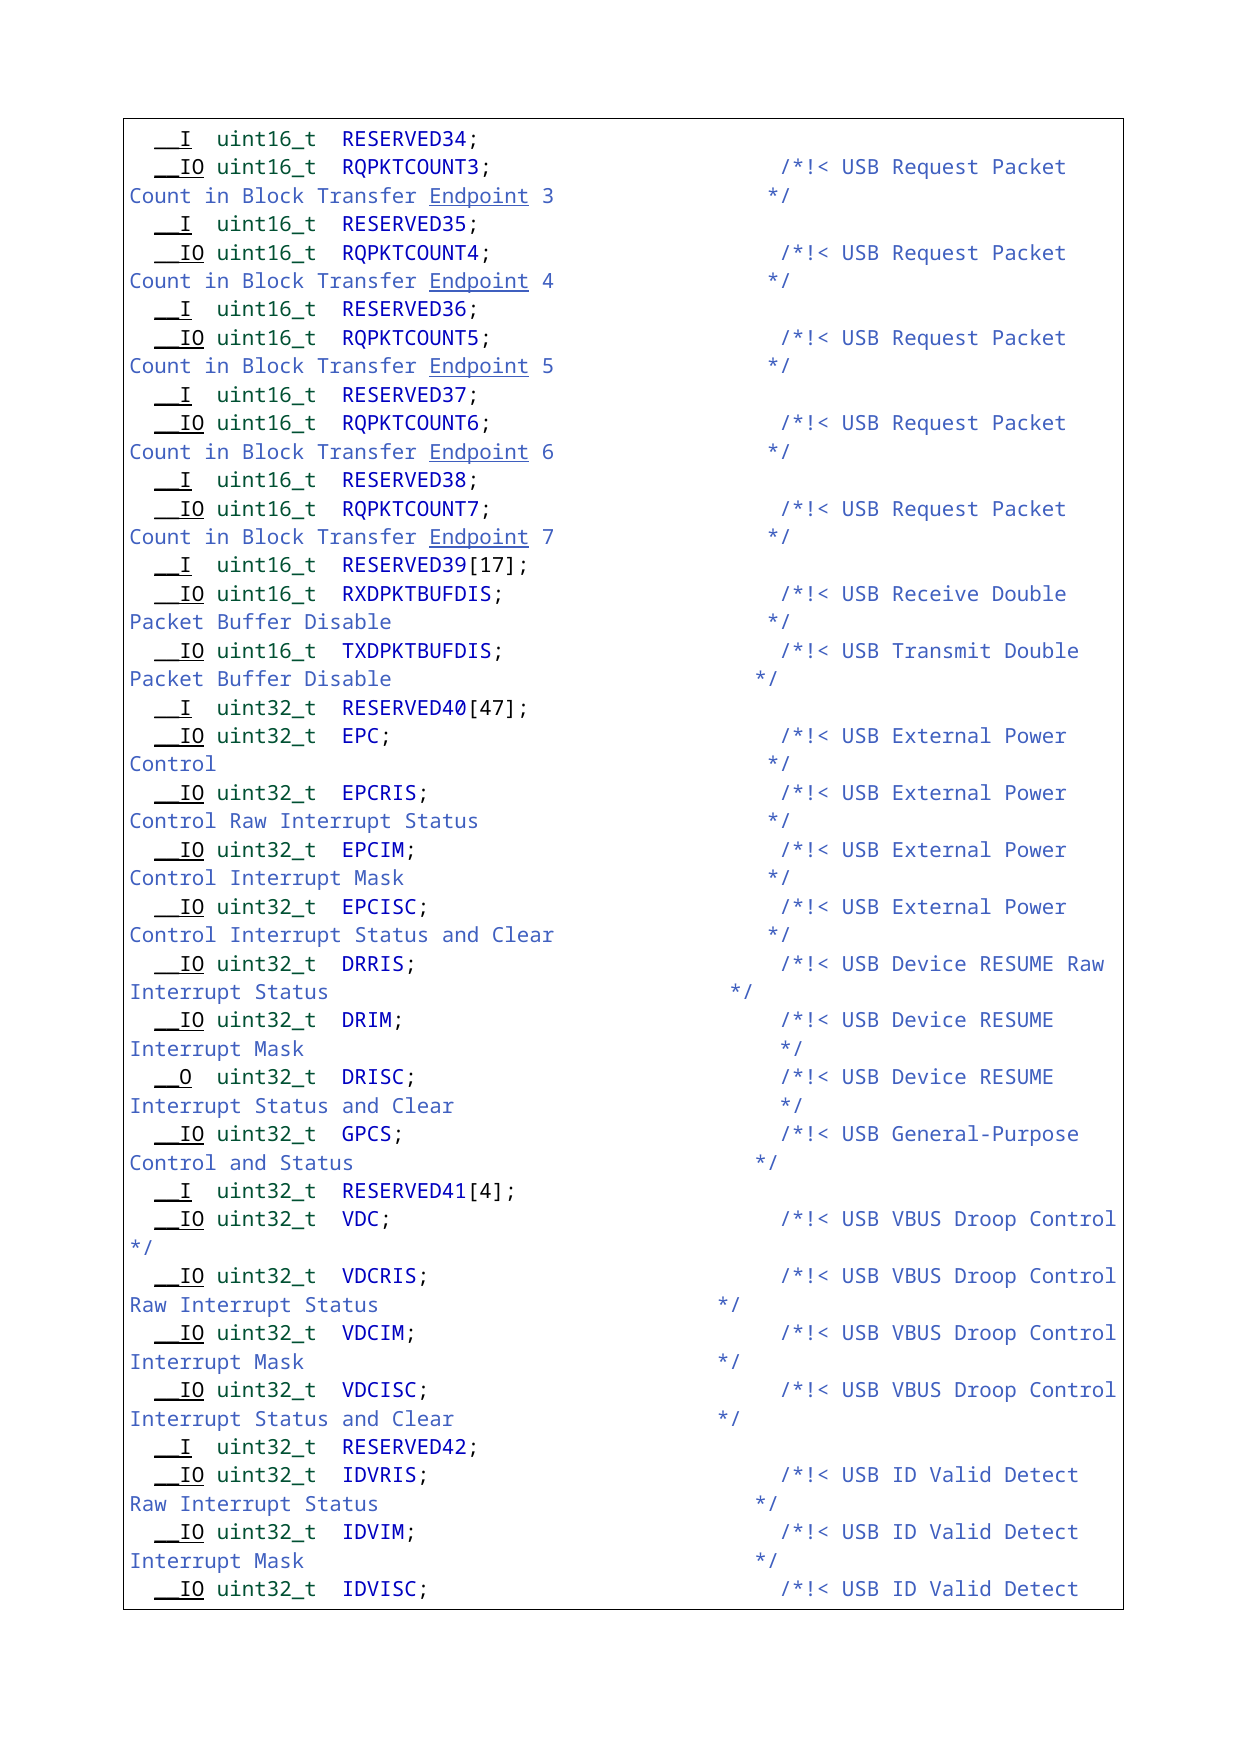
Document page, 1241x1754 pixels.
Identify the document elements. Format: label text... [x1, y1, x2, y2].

table_cell __I uint16_t RESERVED34; __IO uint16_t RQPKTCOUNT3; /*!< USB Request Packet Count in Block Transfer Endpoint 3 */ __I uint16_t RESERVED35; __IO uint16_t RQPKTCOUNT4; /*!< USB Request Packet Count in Block Transfer Endpoint 4 */ __I uint16_t RESERVED36; __IO uint16_t RQPKTCOUNT5; /*!< USB Request Packet Count in Block Transfer Endpoint 5 */ __I uint16_t RESERVED37; __IO uint16_t RQPKTCOUNT6; /*!< USB Request Packet Count in Block Transfer Endpoint 6 */ __I uint16_t RESERVED38; __IO uint16_t RQPKTCOUNT7; /*!< USB Request Packet Count in Block Transfer Endpoint 7 */ __I uint16_t RESERVED39[17]; __IO uint16_t RXDPKTBUFDIS; /*!< USB Receive Double Packet Buffer Disable */ __IO uint16_t TXDPKTBUFDIS; /*!< USB Transmit Double Packet Buffer Disable */ __I uint32_t RESERVED40[47]; __IO uint32_t EPC; /*!< USB External Power Control */ __IO uint32_t EPCRIS; /*!< USB External Power Control Raw Interrupt Status */ __IO uint32_t EPCIM; /*!< USB External Power Control Interrupt Mask */ __IO uint32_t EPCISC; /*!< USB External Power Control Interrupt Status and Clear */ __IO uint32_t DRRIS; /*!< USB Device RESUME Raw Interrupt Status */ __IO uint32_t DRIM; /*!< USB Device RESUME Interrupt Mask */ __O uint32_t DRISC; /*!< USB Device RESUME Interrupt Status and Clear */ __IO uint32_t GPCS; /*!< USB General-Purpose Control and Status */ __I uint32_t RESERVED41[4]; __IO uint32_t VDC; /*!< USB VBUS Droop Control */ __IO uint32_t VDCRIS; /*!< USB VBUS Droop Control Raw Interrupt Status */ __IO uint32_t VDCIM; /*!< USB VBUS Droop Control Interrupt Mask */ __IO uint32_t VDCISC; /*!< USB VBUS Droop Control Interrupt Status and Clear */ __I uint32_t RESERVED42; __IO uint32_t IDVRIS; /*!< USB ID Valid Detect Raw Interrupt Status */ __IO uint32_t IDVIM; /*!< USB ID Valid Detect Interrupt Mask */ __IO uint32_t IDVISC; /*!< USB ID Valid Detect [124, 119, 1123, 1608]
